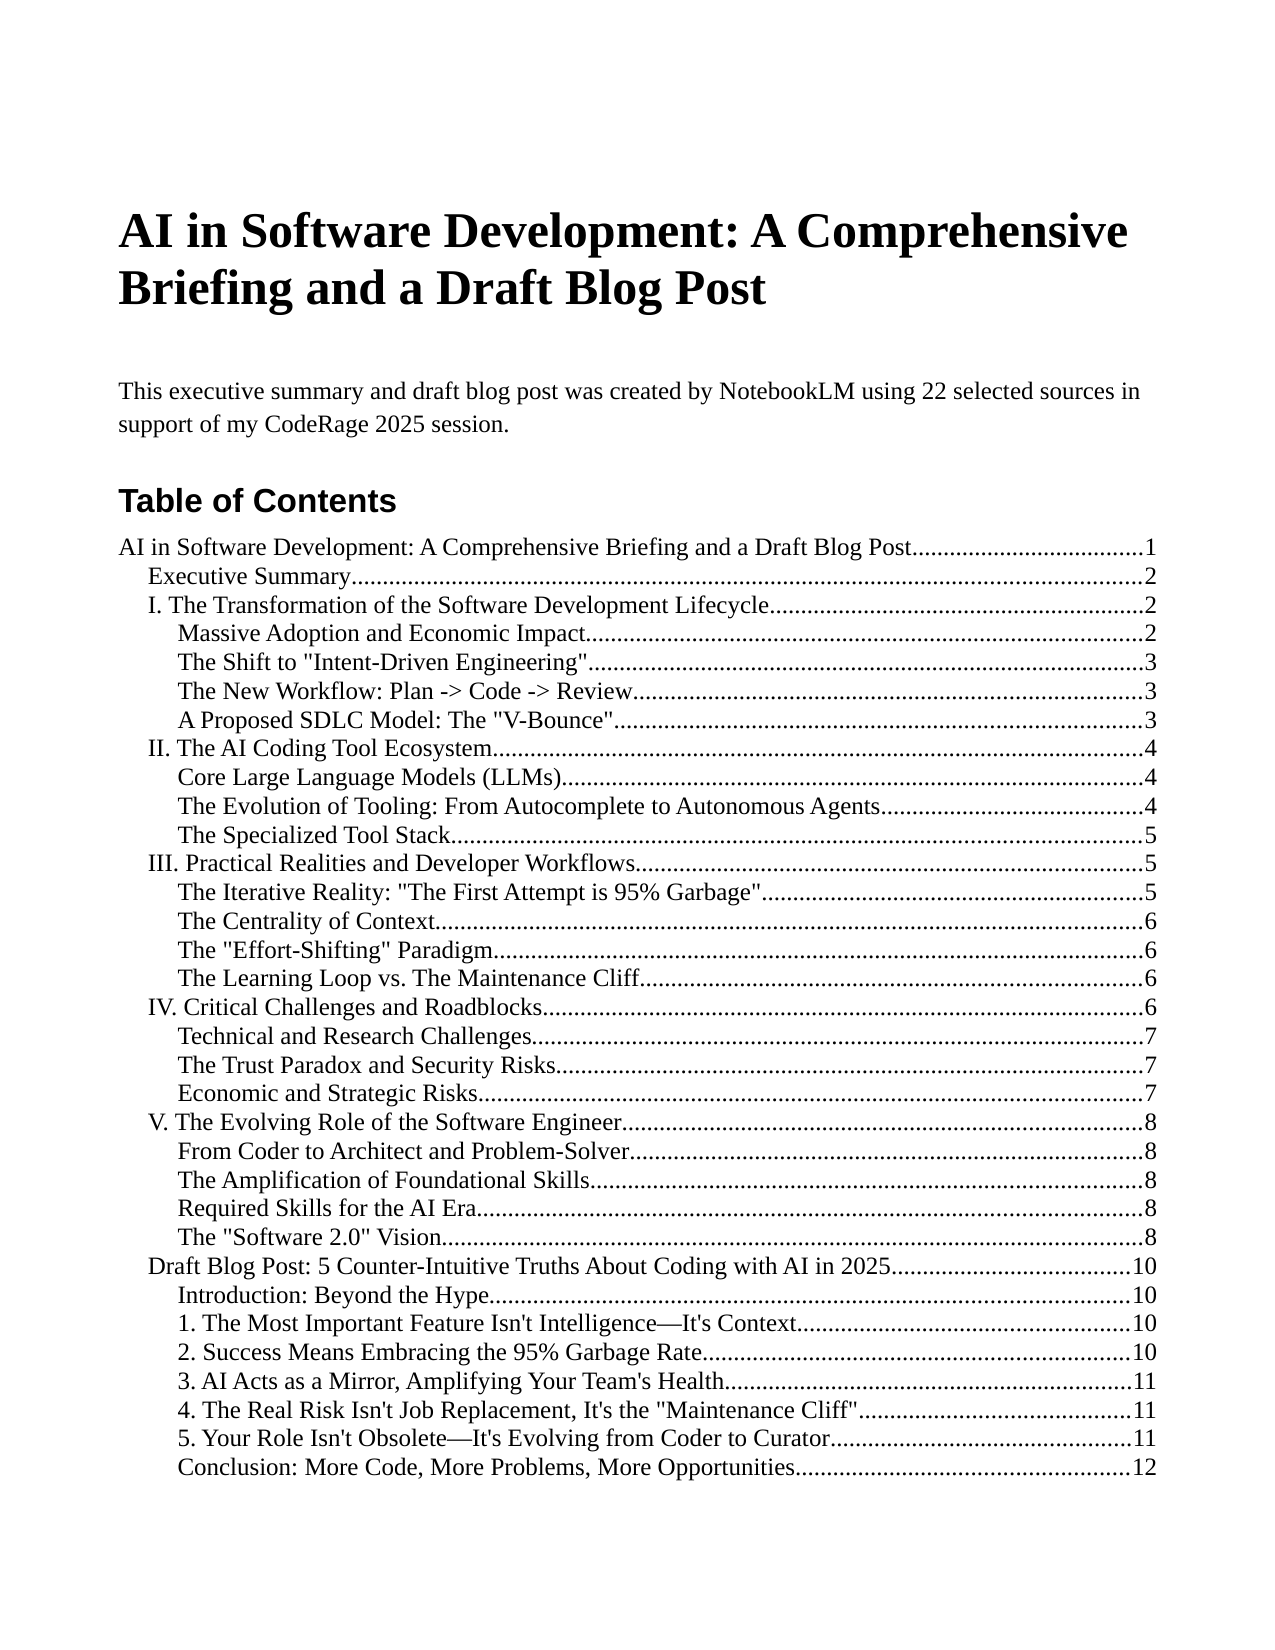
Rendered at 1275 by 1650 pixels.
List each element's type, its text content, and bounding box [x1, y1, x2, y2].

text The "Software 2.0" Vision 8 [177, 1222, 1157, 1251]
text I. The Transformation of the Software Development Lifecycle 2 [148, 590, 1157, 618]
text Introduction: Beyond the Hype 10 [177, 1280, 1157, 1308]
text Technical and Research Challenges 7 [177, 1021, 1157, 1050]
text A Proposed SDLC Model: The "V-Bounce" 3 [177, 705, 1157, 733]
text This executive summary and draft blog post was created by NotebookLM using 22 selected sources in support of my CodeRage 2025 session. [118, 376, 1157, 437]
subtitle Table of Contents [118, 481, 1157, 520]
text The Evolution of Tooling: From Autocomplete to Autonomous Agents 4 [177, 791, 1157, 820]
text IV. Critical Challenges and Roadblocks 6 [148, 992, 1157, 1021]
text 5. Your Role Isn't Obsolete—It's Evolving from Coder to Curator 11 [177, 1423, 1157, 1452]
text Economic and Strategic Risks 7 [177, 1078, 1157, 1107]
text Core Large Language Models (LLMs) 4 [177, 762, 1157, 791]
text AI in Software Development: A Comprehensive Briefing and a Draft Blog Post 1 [118, 532, 1157, 561]
text V. The Evolving Role of the Software Engineer 8 [148, 1107, 1157, 1136]
text Required Skills for the AI Era 8 [177, 1193, 1157, 1222]
text The New Workflow: Plan -> Code -> Review 3 [177, 676, 1157, 705]
text Executive Summary 2 [148, 561, 1157, 590]
text The "Effort-Shifting" Paradigm 6 [177, 935, 1157, 963]
text Conclusion: More Code, More Problems, More Opportunities 12 [177, 1452, 1157, 1481]
text 2. Success Means Embracing the 95% Garbage Rate 10 [177, 1337, 1157, 1366]
text The Amplification of Foundational Skills 8 [177, 1165, 1157, 1193]
text The Learning Loop vs. The Maintenance Cliff 6 [177, 963, 1157, 992]
text The Specialized Tool Stack 5 [177, 820, 1157, 848]
text Massive Adoption and Economic Impact 2 [177, 618, 1157, 647]
text From Coder to Architect and Problem-Solver 8 [177, 1136, 1157, 1165]
subtitle AI in Software Development: A Comprehensive Briefing and a Draft Blog Post [118, 201, 1157, 316]
text II. The AI Coding Tool Ecosystem 4 [148, 733, 1157, 762]
text The Centrality of Context 6 [177, 906, 1157, 935]
text The Iterative Reality: "The First Attempt is 95% Garbage" 5 [177, 877, 1157, 906]
text The Trust Paradox and Security Risks 7 [177, 1050, 1157, 1078]
text 4. The Real Risk Isn't Job Replacement, It's the "Maintenance Cliff" 11 [177, 1395, 1157, 1423]
text The Shift to "Intent-Driven Engineering" 3 [177, 647, 1157, 676]
text Draft Blog Post: 5 Counter-Intuitive Truths About Coding with AI in 2025 10 [148, 1251, 1157, 1280]
text III. Practical Realities and Developer Workflows 5 [148, 848, 1157, 877]
text 1. The Most Important Feature Isn't Intelligence—It's Context 10 [177, 1308, 1157, 1337]
text 3. AI Acts as a Mirror, Amplifying Your Team's Health 11 [177, 1366, 1157, 1395]
